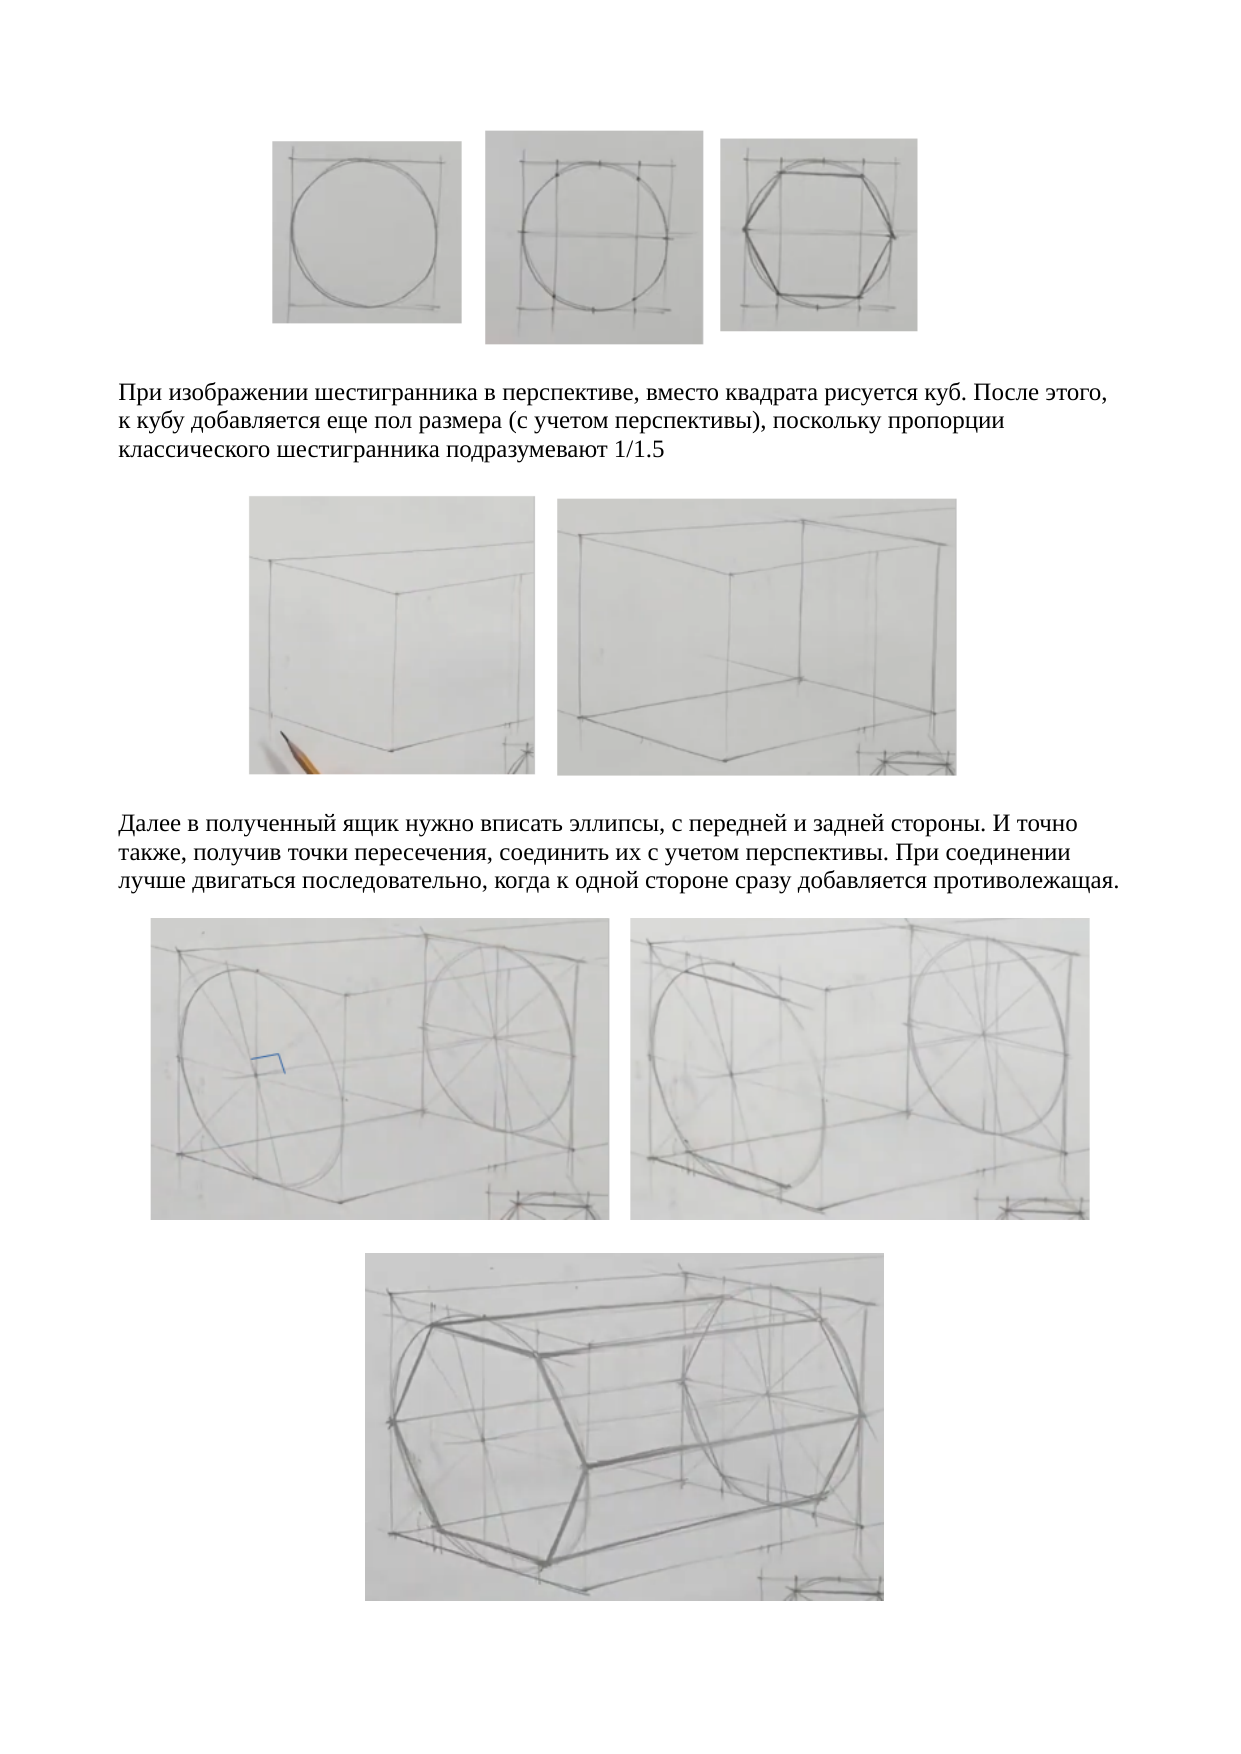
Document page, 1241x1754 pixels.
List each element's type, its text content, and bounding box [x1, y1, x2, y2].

text При изображении шестигранника в перспективе, вместо квадрата рисуется куб. После этого, [118, 377, 1122, 406]
picture [365, 1253, 884, 1601]
picture [244, 491, 962, 781]
picture [262, 123, 932, 351]
text к кубу добавляется еще пол размера (с учетом перспективы), поскольку пропорции классического шестигранника подразумевают 1/1.5 [118, 406, 1122, 463]
text Далее в полученный ящик нужно вписать эллипсы, с передней и задней стороны. И точно также, получив точки пересечения, соединить их с учетом перспективы. При соединении лучше двигаться последовательно, когда к одной стороне сразу добавляется противолежащая. [118, 808, 1122, 894]
picture [150, 918, 1090, 1220]
